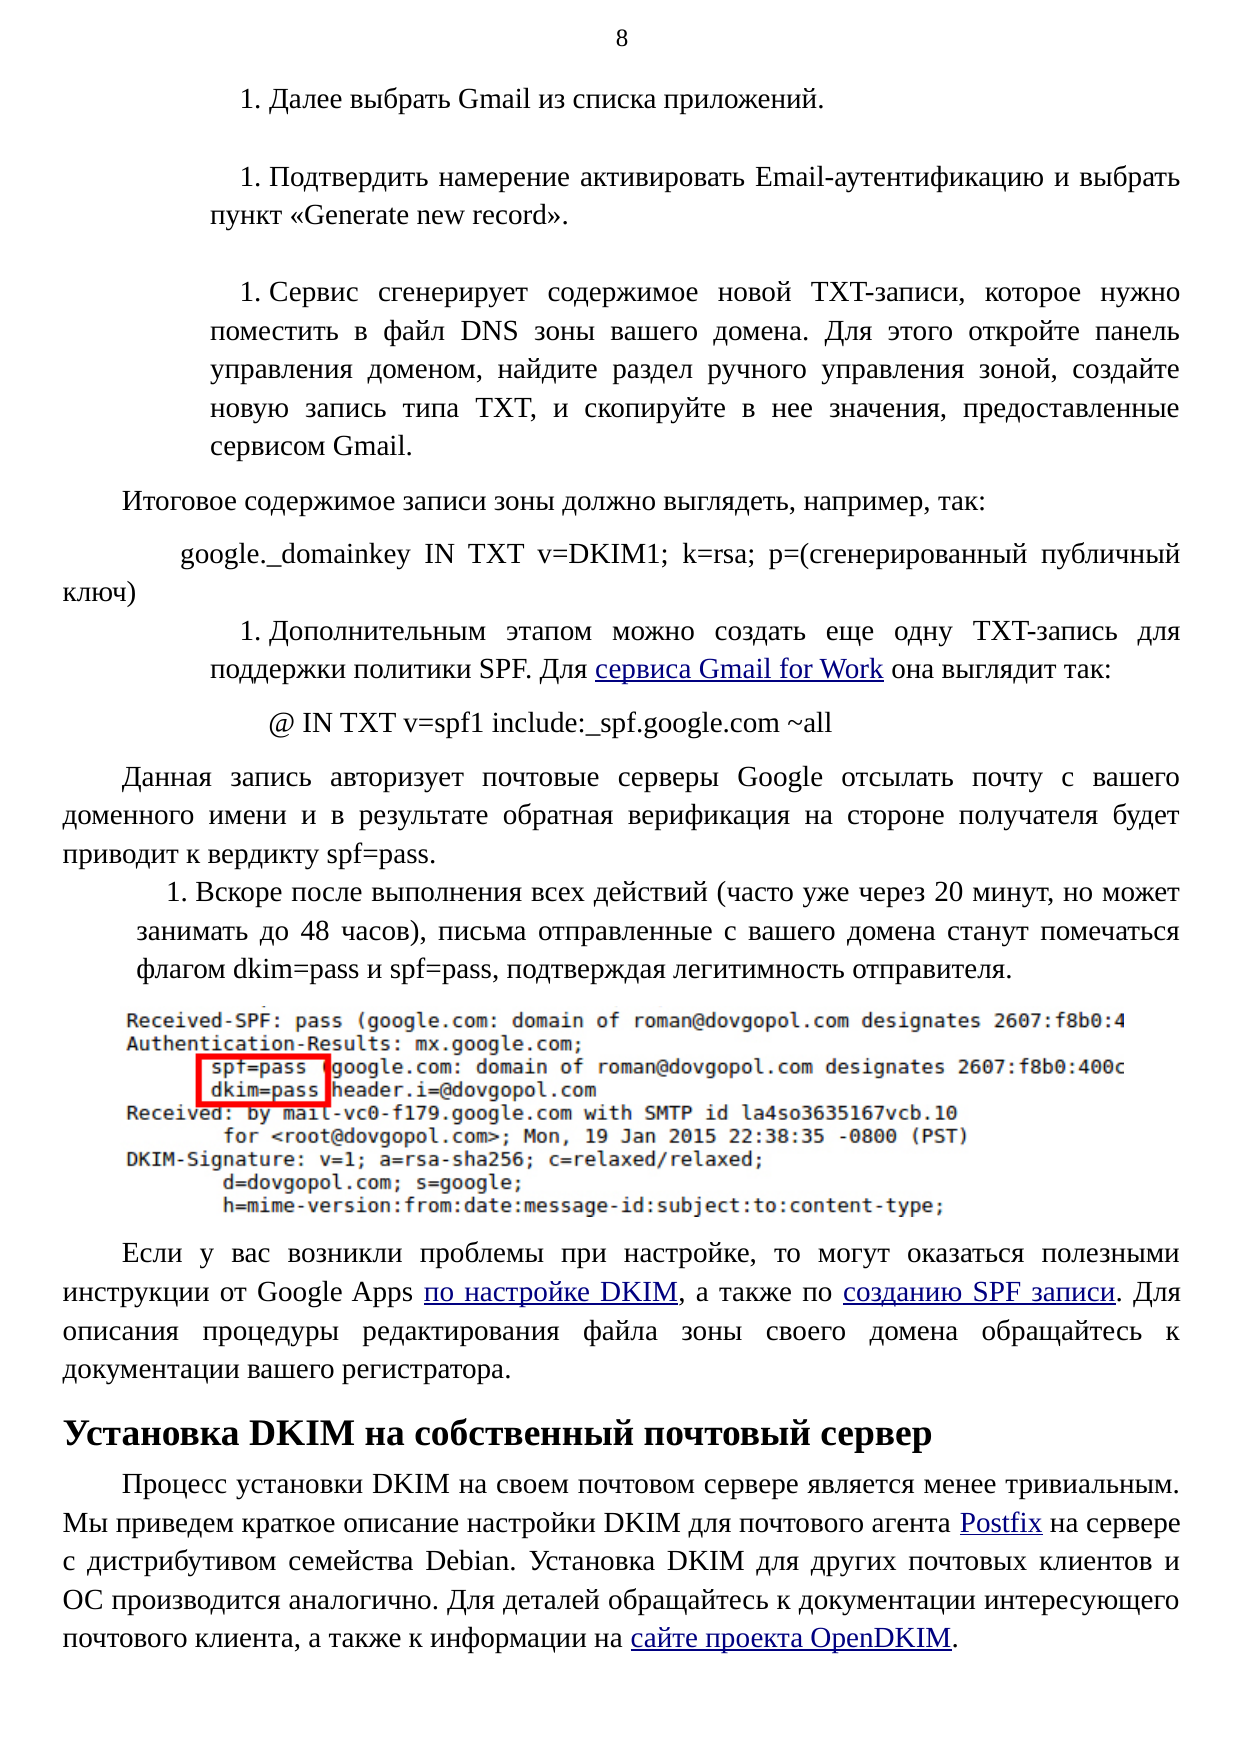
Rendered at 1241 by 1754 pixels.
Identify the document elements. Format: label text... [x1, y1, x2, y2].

text Данная запись авторизует почтовые серверы Google отсылать почту с вашего доменного имени и в результате обратная верификация на стороне получателя будет приводит к вердикту spf=pass. [62, 759, 1181, 869]
list Дополнительным этапом можно создать еще одну TXT-запись для поддержки политики SPF. Для сервиса Gmail for Work она выглядит так: [180, 613, 1181, 685]
list Подтвердить намерение активировать Email-аутентификацию и выбрать пункт «Generate new record». [180, 159, 1181, 231]
list @ IN TXT v=spf1 include:_spf.google.com ~all [180, 706, 1181, 739]
text Если у вас возникли проблемы при настройке, то могут оказаться полезными инструкции от Google Apps по настройке DKIM, а также по созданию SPF записи. Для описания процедуры редактирования файла зоны своего домена обращайтесь к документации вашего регистратора. [62, 1236, 1181, 1385]
picture [119, 1006, 1124, 1217]
text Процесс установки DKIM на своем почтовом сервере является менее тривиальным. Мы приведем краткое описание настройки DKIM для почтового агента Postfix на сервере с дистрибутивом семейства Debian. Установка DKIM для других почтовых клиентов и ОС производится аналогично. Для деталей обращайтесь к документации интересующего почтового клиента, а также к информации на сайте проекта OpenDKIM. [62, 1466, 1181, 1654]
text Итоговое содержимое записи зоны должно выглядеть, например, так: [62, 483, 1181, 516]
list Вскоре после выполнения всех действий (часто уже через 20 минут, но может занимать до 48 часов), письма отправленные с вашего домена станут помечаться флагом dkim=pass и spf=pass, подтверждая легитимность отправителя. [107, 874, 1181, 985]
text google._domainkey IN TXT v=DKIM1; k=rsa; p=(сгенерированный публичный ключ) [62, 536, 1181, 608]
list Далее выбрать Gmail из списка приложений. [180, 82, 1181, 115]
list Сервис сгенерирует содержимое новой TXT-записи, которое нужно поместить в файл DNS зоны вашего домена. Для этого откройте панель управления доменом, найдите раздел ручного управления зоной, создайте новую запись типа TXT, и скопируйте в нее значения, предоставленные сервисом Gmail. [180, 274, 1181, 462]
subtitle Установка DKIM на собственный почтовый сервер [62, 1411, 1181, 1454]
